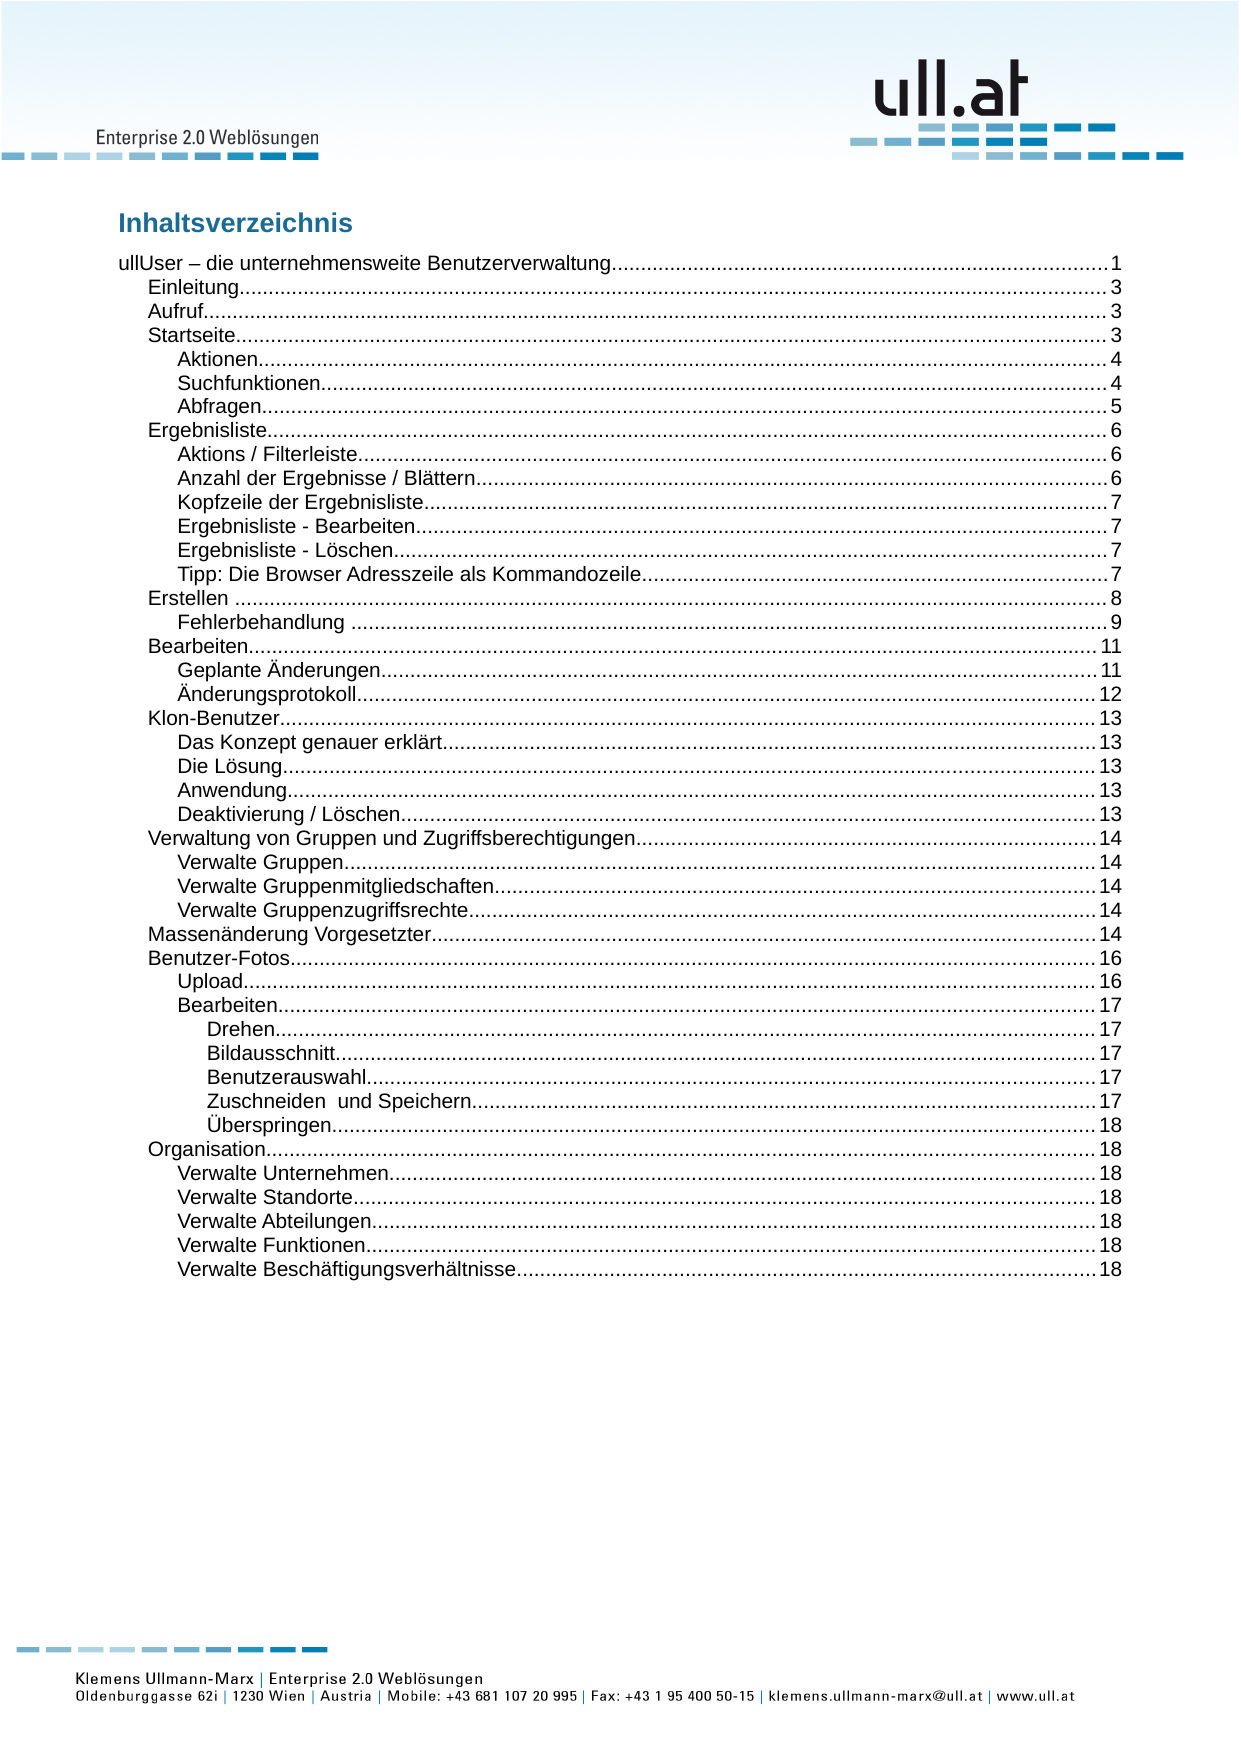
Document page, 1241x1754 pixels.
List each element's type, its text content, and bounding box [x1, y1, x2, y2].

text Suchfunktionen 4 [177, 370, 1122, 394]
text Benutzerauswahl 17 [207, 1065, 1122, 1089]
text Ergebnisliste 6 [148, 418, 1122, 442]
text Deaktivierung / Löschen 13 [177, 802, 1122, 826]
text Überspringen 18 [207, 1113, 1122, 1137]
text Die Lösung 13 [177, 754, 1122, 778]
text Einleitung 3 [148, 274, 1122, 298]
subtitle Inhaltsverzeichnis [118, 207, 1122, 238]
text Upload 16 [177, 969, 1122, 993]
text Anwendung 13 [177, 778, 1122, 802]
text Geplante Änderungen 11 [177, 658, 1122, 682]
text Abfragen 5 [177, 394, 1122, 418]
text Verwalte Beschäftigungsverhältnisse 18 [177, 1257, 1122, 1281]
text Änderungsprotokoll 12 [177, 682, 1122, 706]
text Aktions / Filterleiste 6 [177, 442, 1122, 466]
text Ergebnisliste - Bearbeiten 7 [177, 514, 1122, 538]
picture [1, 1, 1239, 160]
text Bildausschnitt 17 [207, 1041, 1122, 1065]
text Bearbeiten 11 [148, 634, 1122, 658]
picture [16, 1647, 1230, 1745]
text Anzahl der Ergebnisse / Blättern 6 [177, 466, 1122, 490]
text Das Konzept genauer erklärt 13 [177, 730, 1122, 754]
text Verwalte Gruppenmitgliedschaften 14 [177, 873, 1122, 897]
text Drehen 17 [207, 1017, 1122, 1041]
text Aufruf 3 [148, 298, 1122, 322]
text Benutzer-Fotos 16 [148, 945, 1122, 969]
text Organisation 18 [148, 1137, 1122, 1161]
text ullUser – die unternehmensweite Benutzerverwaltung 1 [118, 251, 1122, 274]
text Verwalte Gruppenzugriffsrechte 14 [177, 897, 1122, 921]
text Verwalte Unternehmen 18 [177, 1161, 1122, 1185]
text Aktionen 4 [177, 346, 1122, 370]
text Ergebnisliste - Löschen 7 [177, 538, 1122, 562]
text Erstellen 8 [148, 586, 1122, 610]
text Verwalte Funktionen 18 [177, 1233, 1122, 1257]
text Startseite 3 [148, 322, 1122, 346]
text Klon-Benutzer 13 [148, 706, 1122, 730]
text Verwaltung von Gruppen und Zugriffsberechtigungen 14 [148, 826, 1122, 849]
text Tipp: Die Browser Adresszeile als Kommandozeile 7 [177, 562, 1122, 586]
text Massenänderung Vorgesetzter 14 [148, 921, 1122, 945]
text Verwalte Standorte 18 [177, 1185, 1122, 1209]
text Zuschneiden und Speichern 17 [207, 1089, 1122, 1113]
text Bearbeiten 17 [177, 993, 1122, 1017]
text Verwalte Abteilungen 18 [177, 1209, 1122, 1233]
text Fehlerbehandlung 9 [177, 610, 1122, 634]
text Kopfzeile der Ergebnisliste 7 [177, 490, 1122, 514]
text Verwalte Gruppen 14 [177, 849, 1122, 873]
